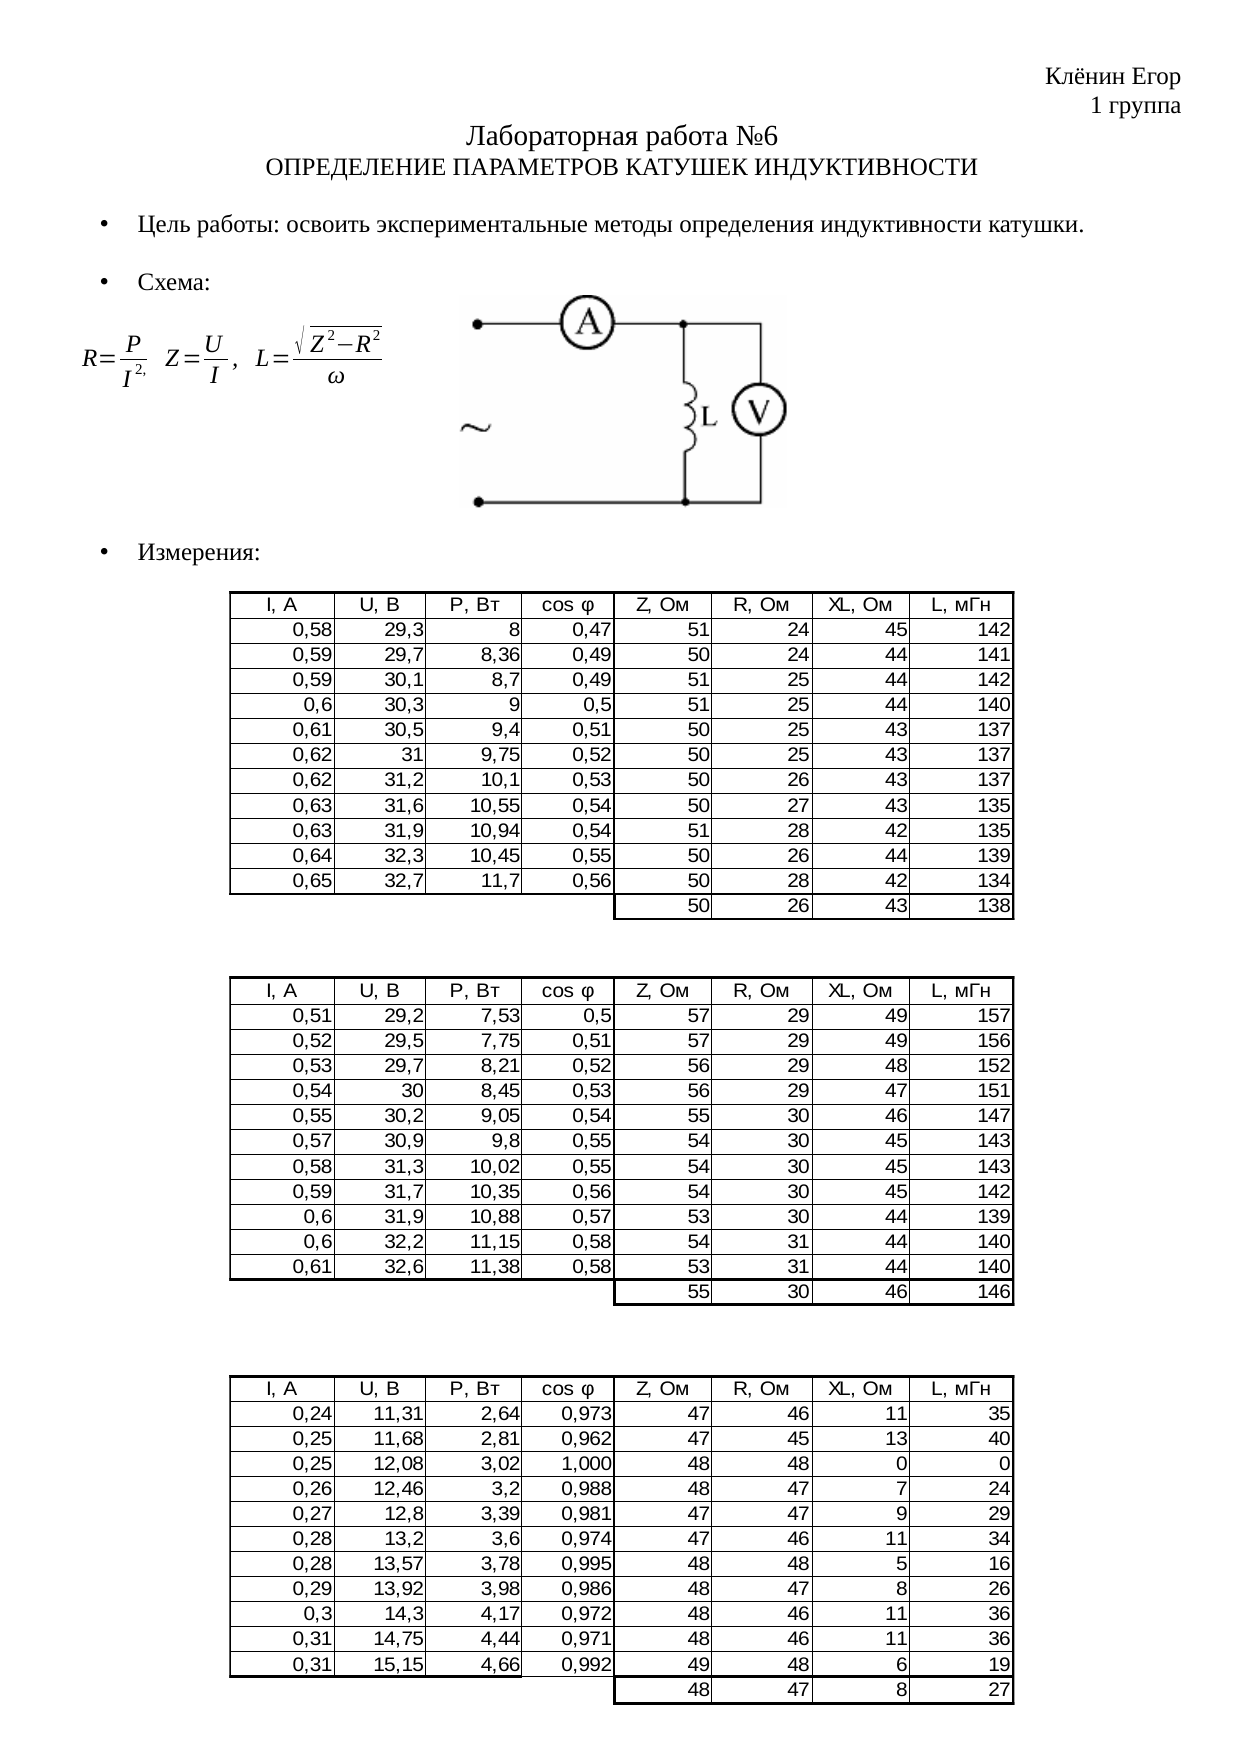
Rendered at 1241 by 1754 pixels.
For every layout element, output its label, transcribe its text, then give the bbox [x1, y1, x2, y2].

list Схема: [100, 267, 1181, 296]
text ОПРЕДЕЛЕНИЕ ПАРАМЕТРОВ КАТУШЕК ИНДУКТИВНОСТИ [62, 152, 1181, 181]
list Измерения: [100, 537, 1181, 566]
text Лабораторная работа №6 [62, 118, 1181, 152]
text 1 группа [62, 90, 1181, 118]
text Клёнин Егор [62, 61, 1181, 90]
list Цель работы: освоить экспериментальные методы определения индуктивности катушки. [100, 209, 1181, 238]
picture [454, 295, 789, 509]
